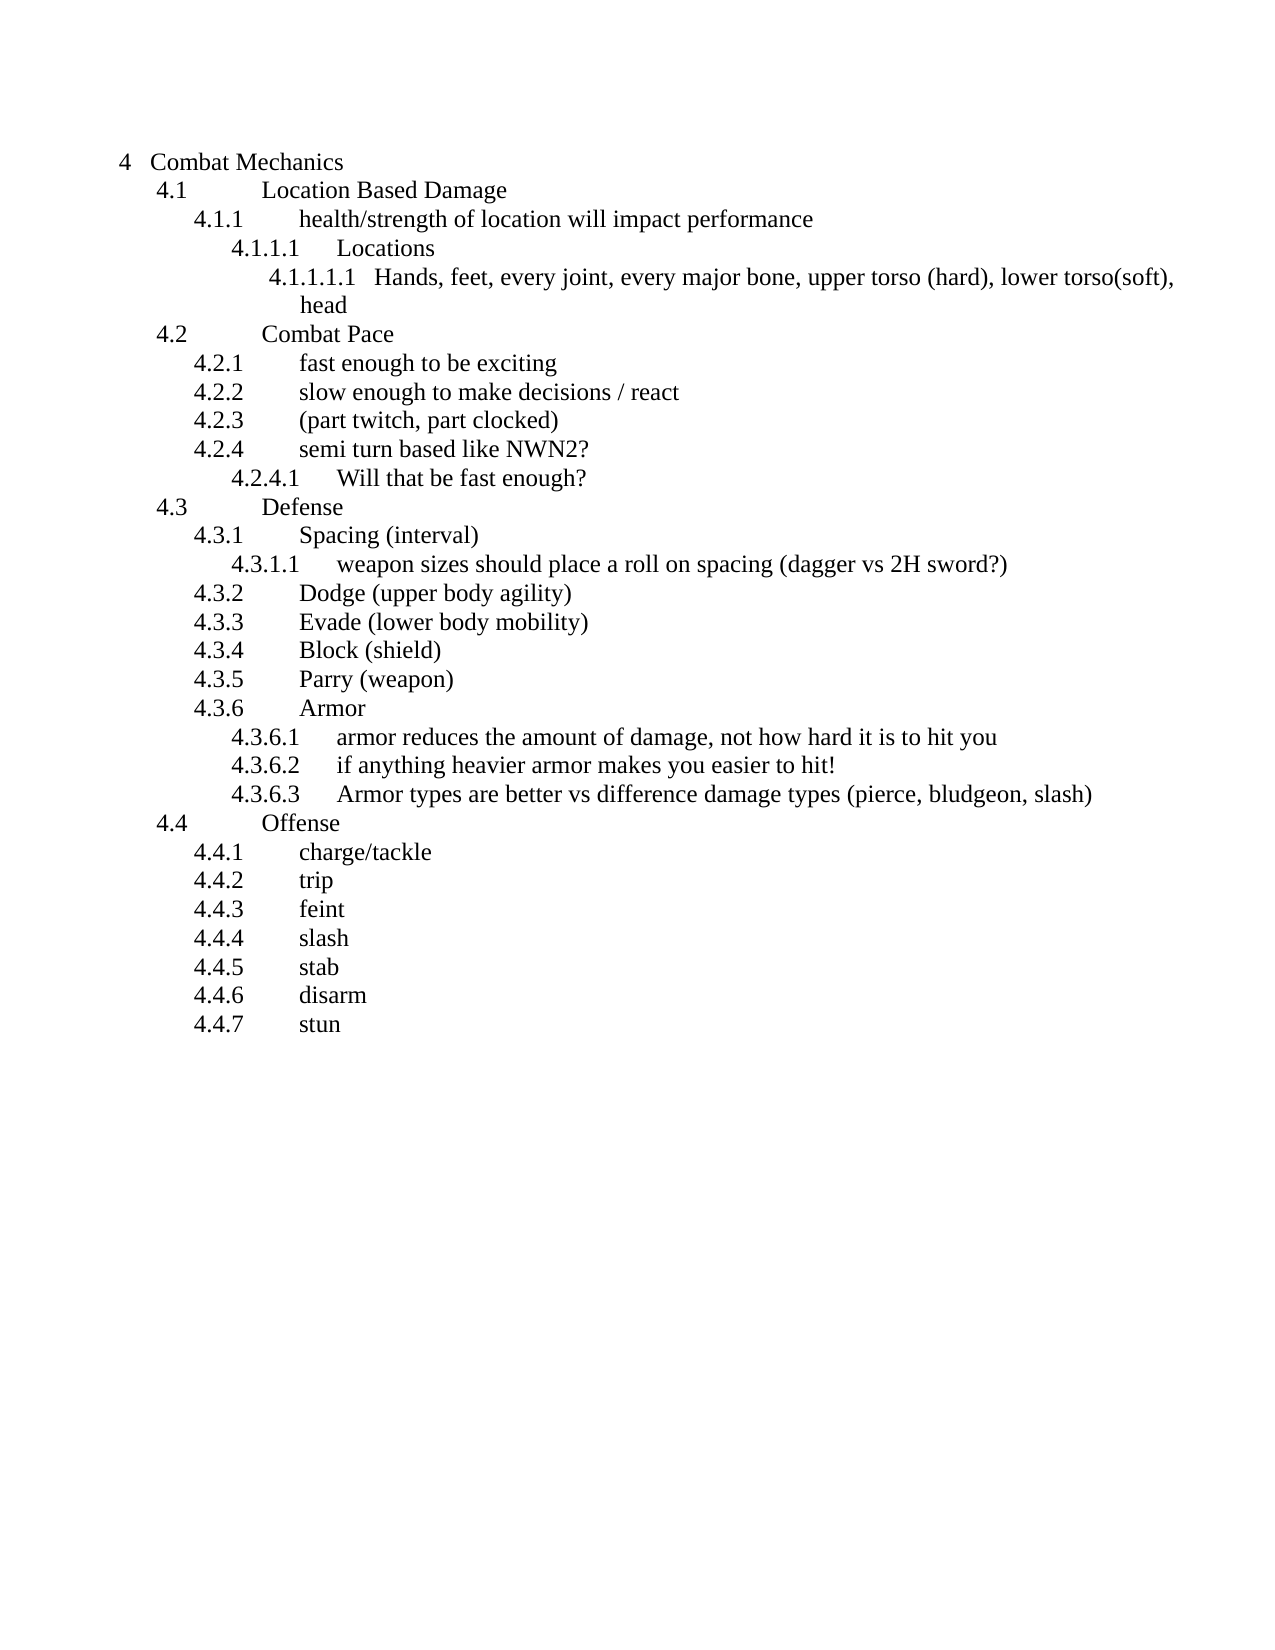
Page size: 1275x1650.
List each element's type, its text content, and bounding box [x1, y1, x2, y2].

list slow enough to make decisions / react [187, 377, 1200, 406]
list Hands, feet, every joint, every major bone, upper torso (hard), lower torso(soft), head [262, 262, 1200, 319]
list charge/tackle [187, 837, 1200, 866]
list Defense [150, 492, 1200, 521]
list Combat Mechanics [112, 147, 1200, 176]
list if anything heavier armor makes you easier to hit! [225, 751, 1200, 779]
list Location Based Damage [150, 176, 1200, 204]
list (part twitch, part clocked) [187, 406, 1200, 434]
list Offense [150, 808, 1200, 837]
list fast enough to be exciting [187, 348, 1200, 377]
list slash [187, 923, 1200, 952]
list Armor types are better vs difference damage types (pierce, bludgeon, slash) [225, 779, 1200, 808]
list stab [187, 952, 1200, 981]
list semi turn based like NWN2? [187, 434, 1200, 463]
list Dodge (upper body agility) [187, 578, 1200, 607]
list disarm [187, 981, 1200, 1009]
list feint [187, 894, 1200, 923]
list Parry (weapon) [187, 664, 1200, 693]
list armor reduces the amount of damage, not how hard it is to hit you [225, 722, 1200, 751]
list health/strength of location will impact performance [187, 204, 1200, 233]
list Block (shield) [187, 636, 1200, 664]
list Combat Pace [150, 319, 1200, 348]
list stun [187, 1009, 1200, 1038]
list Locations [225, 233, 1200, 262]
list Will that be fast enough? [225, 463, 1200, 492]
list Spacing (interval) [187, 521, 1200, 549]
list Evade (lower body mobility) [187, 607, 1200, 636]
list weapon sizes should place a roll on spacing (dagger vs 2H sword?) [225, 549, 1200, 578]
list trip [187, 866, 1200, 894]
list Armor [187, 693, 1200, 722]
